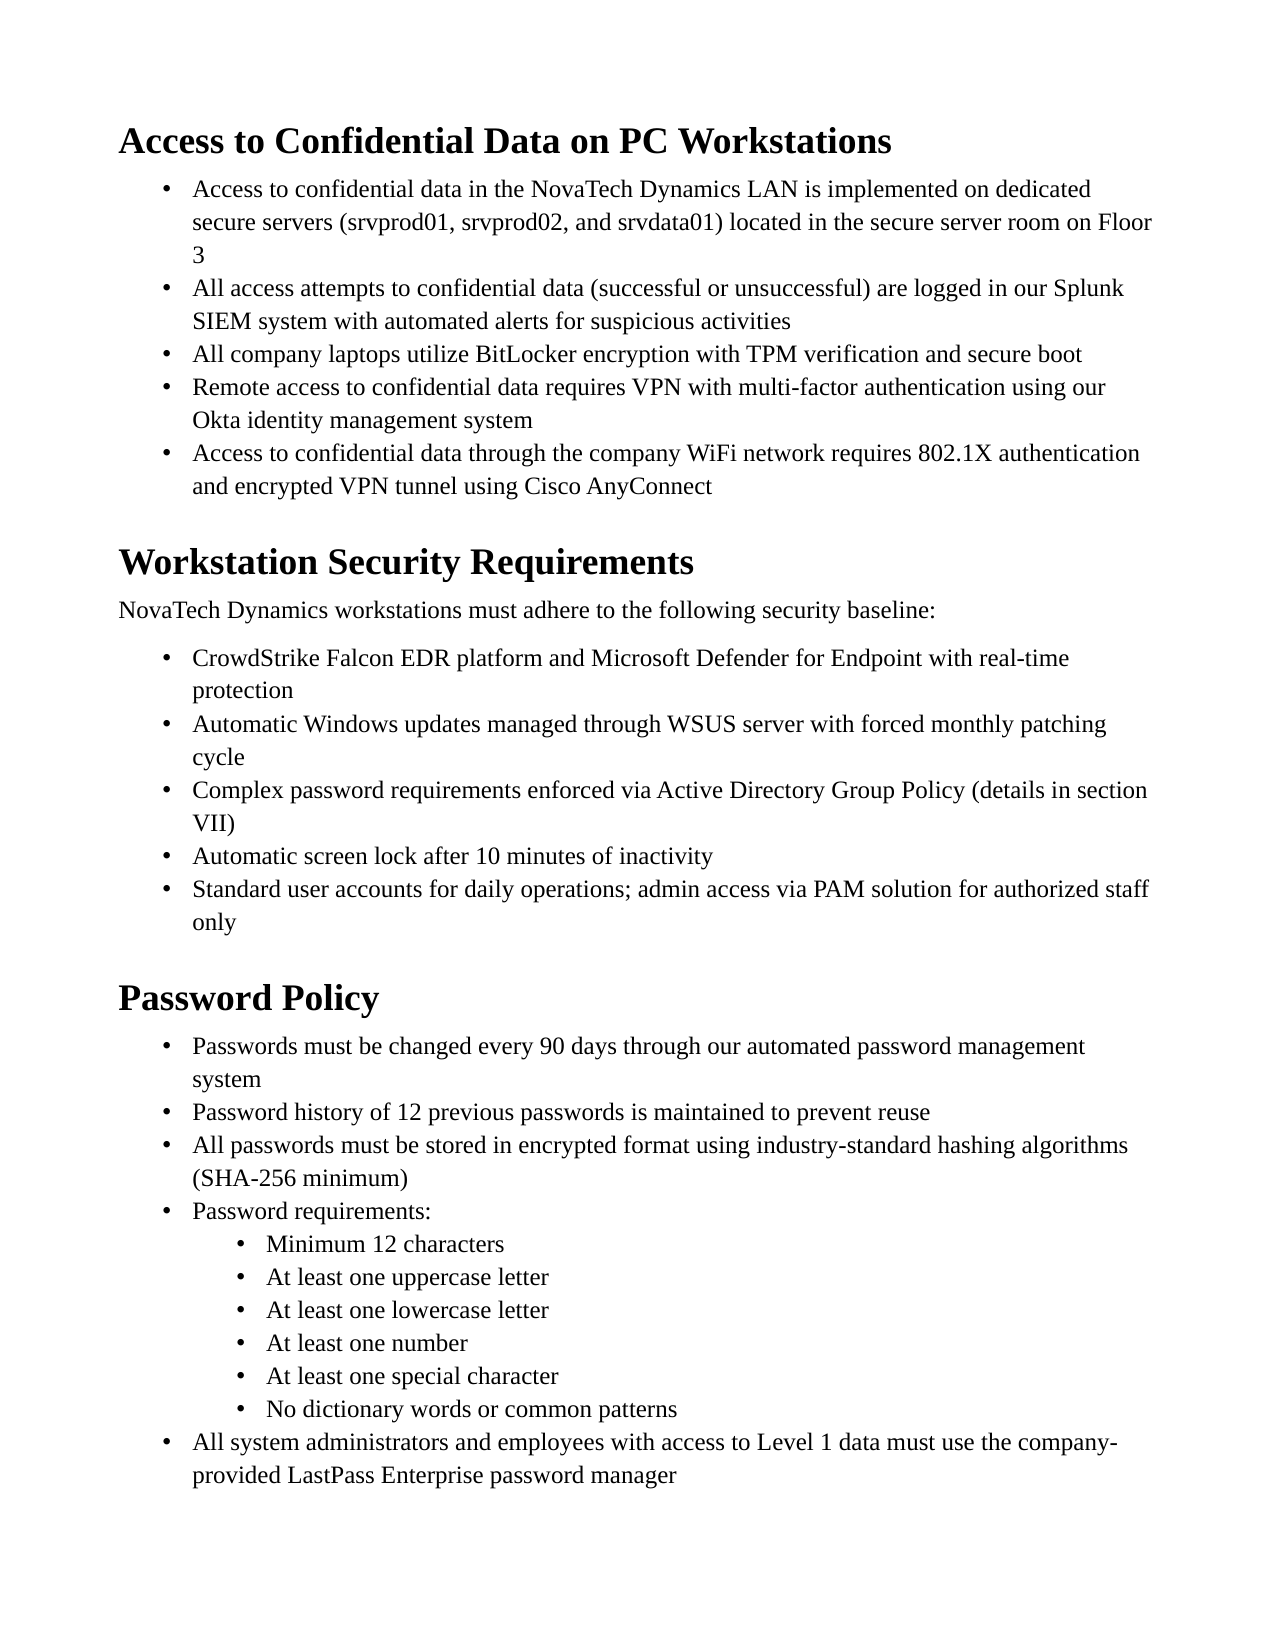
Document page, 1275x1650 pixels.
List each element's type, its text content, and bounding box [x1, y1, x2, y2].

list Access to confidential data in the NovaTech Dynamics LAN is implemented on dedicated secure servers (srvprod01, srvprod02, and srvdata01) located in the secure server room on Floor 3 [162, 174, 1157, 268]
list Standard user accounts for daily operations; admin access via PAM solution for authorized staff only [162, 874, 1157, 936]
list All passwords must be stored in encrypted format using industry-standard hashing algorithms (SHA-256 minimum) [162, 1130, 1157, 1192]
list Complex password requirements enforced via Active Directory Group Policy (details in section VII) [162, 775, 1157, 836]
list At least one uppercase letter [236, 1262, 1157, 1291]
list Minimum 12 characters [236, 1229, 1157, 1258]
list All access attempts to confidential data (successful or unsuccessful) are logged in our Splunk SIEM system with automated alerts for suspicious activities [162, 273, 1157, 334]
list Access to confidential data through the company WiFi network requires 802.1X authentication and encrypted VPN tunnel using Cisco AnyConnect [162, 438, 1157, 500]
list All system administrators and employees with access to Level 1 data must use the company-provided LastPass Enterprise password manager [162, 1427, 1157, 1489]
list CrowdStrike Falcon EDR platform and Microsoft Defender for Endpoint with real-time protection [162, 643, 1157, 704]
subtitle Password Policy [118, 975, 1157, 1018]
text NovaTech Dynamics workstations must adhere to the following security baseline: [118, 595, 1157, 624]
list No dictionary words or common patterns [236, 1394, 1157, 1423]
list All company laptops utilize BitLocker encryption with TPM verification and secure boot [162, 339, 1157, 368]
list Automatic screen lock after 10 minutes of inactivity [162, 841, 1157, 869]
list Remote access to confidential data requires VPN with multi-factor authentication using our Okta identity management system [162, 372, 1157, 434]
list Password history of 12 previous passwords is maintained to prevent reuse [162, 1097, 1157, 1126]
list Password requirements: [162, 1196, 1157, 1225]
list At least one special character [236, 1361, 1157, 1390]
list At least one lowercase letter [236, 1295, 1157, 1324]
list Passwords must be changed every 90 days through our automated password management system [162, 1031, 1157, 1093]
subtitle Workstation Security Requirements [118, 539, 1157, 582]
list Automatic Windows updates managed through WSUS server with forced monthly patching cycle [162, 709, 1157, 770]
list At least one number [236, 1328, 1157, 1357]
subtitle Access to Confidential Data on PC Workstations [118, 118, 1157, 161]
